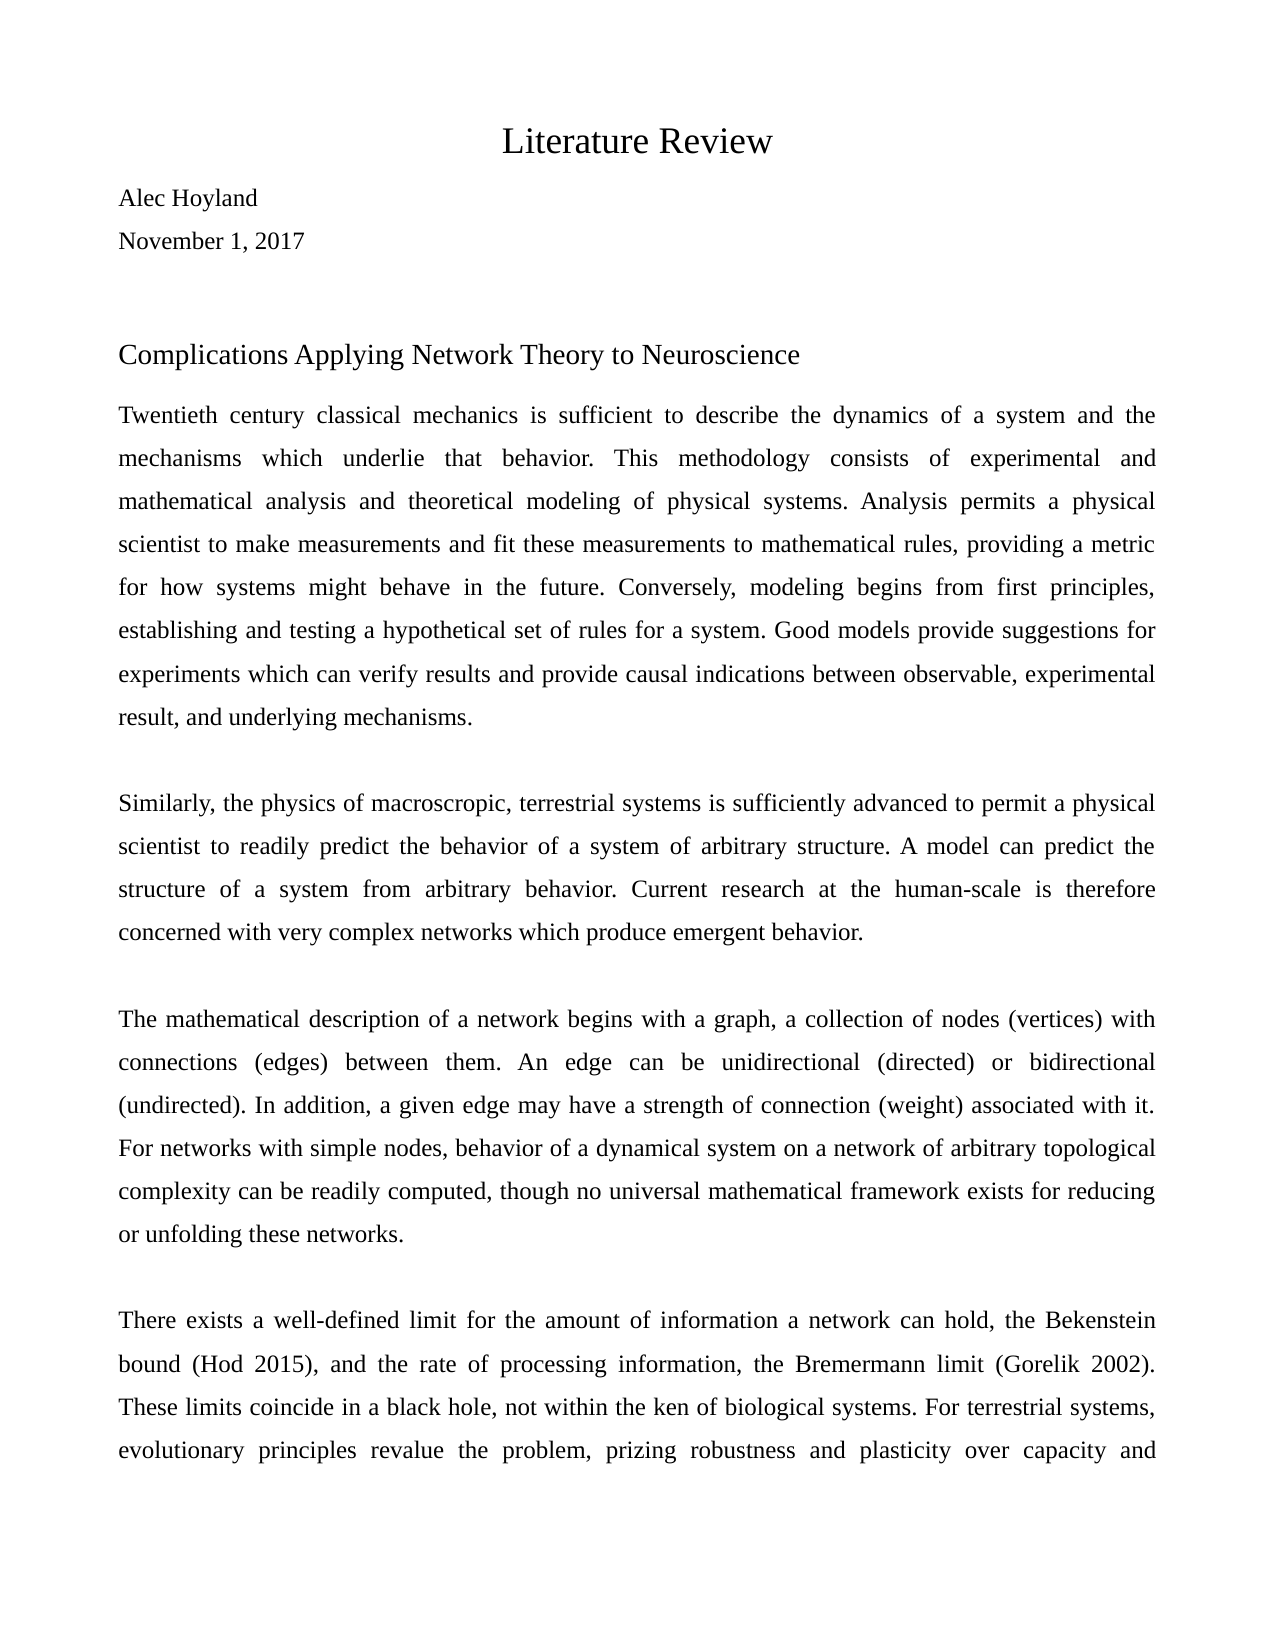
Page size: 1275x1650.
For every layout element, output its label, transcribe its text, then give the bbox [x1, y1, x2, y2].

text There exists a well-defined limit for the amount of information a network can hold, the Bekenstein bound (Hod 2015), and the rate of processing information, the Bremermann limit (Gorelik 2002). These limits coincide in a black hole, not within the ken of biological systems. For terrestrial systems, evolutionary principles revalue the problem, prizing robustness and plasticity over capacity and [118, 1306, 1157, 1464]
text Literature Review [118, 118, 1157, 161]
text The mathematical description of a network begins with a graph, a collection of nodes (vertices) with connections (edges) between them. An edge can be unidirectional (directed) or bidirectional (undirected). In addition, a given edge may have a strength of connection (weight) associated with it. For networks with simple nodes, behavior of a dynamical system on a network of arbitrary topological complexity can be readily computed, though no universal mathematical framework exists for reducing or unfolding these networks. [118, 1004, 1157, 1248]
text Alec Hoyland [118, 183, 1157, 212]
text November 1, 2017 [118, 226, 1157, 255]
subtitle Complications Applying Network Theory to Neuroscience [118, 337, 1157, 371]
text Similarly, the physics of macroscropic, terrestrial systems is sufficiently advanced to permit a physical scientist to readily predict the behavior of a system of arbitrary structure. A model can predict the structure of a system from arbitrary behavior. Current research at the human-scale is therefore concerned with very complex networks which produce emergent behavior. [118, 788, 1157, 946]
text Twentieth century classical mechanics is sufficient to describe the dynamics of a system and the mechanisms which underlie that behavior. This methodology consists of experimental and mathematical analysis and theoretical modeling of physical systems. Analysis permits a physical scientist to make measurements and fit these measurements to mathematical rules, providing a metric for how systems might behave in the future. Conversely, modeling begins from first principles, establishing and testing a hypothetical set of rules for a system. Good models provide suggestions for experiments which can verify results and provide causal indications between observable, experimental result, and underlying mechanisms. [118, 400, 1157, 731]
